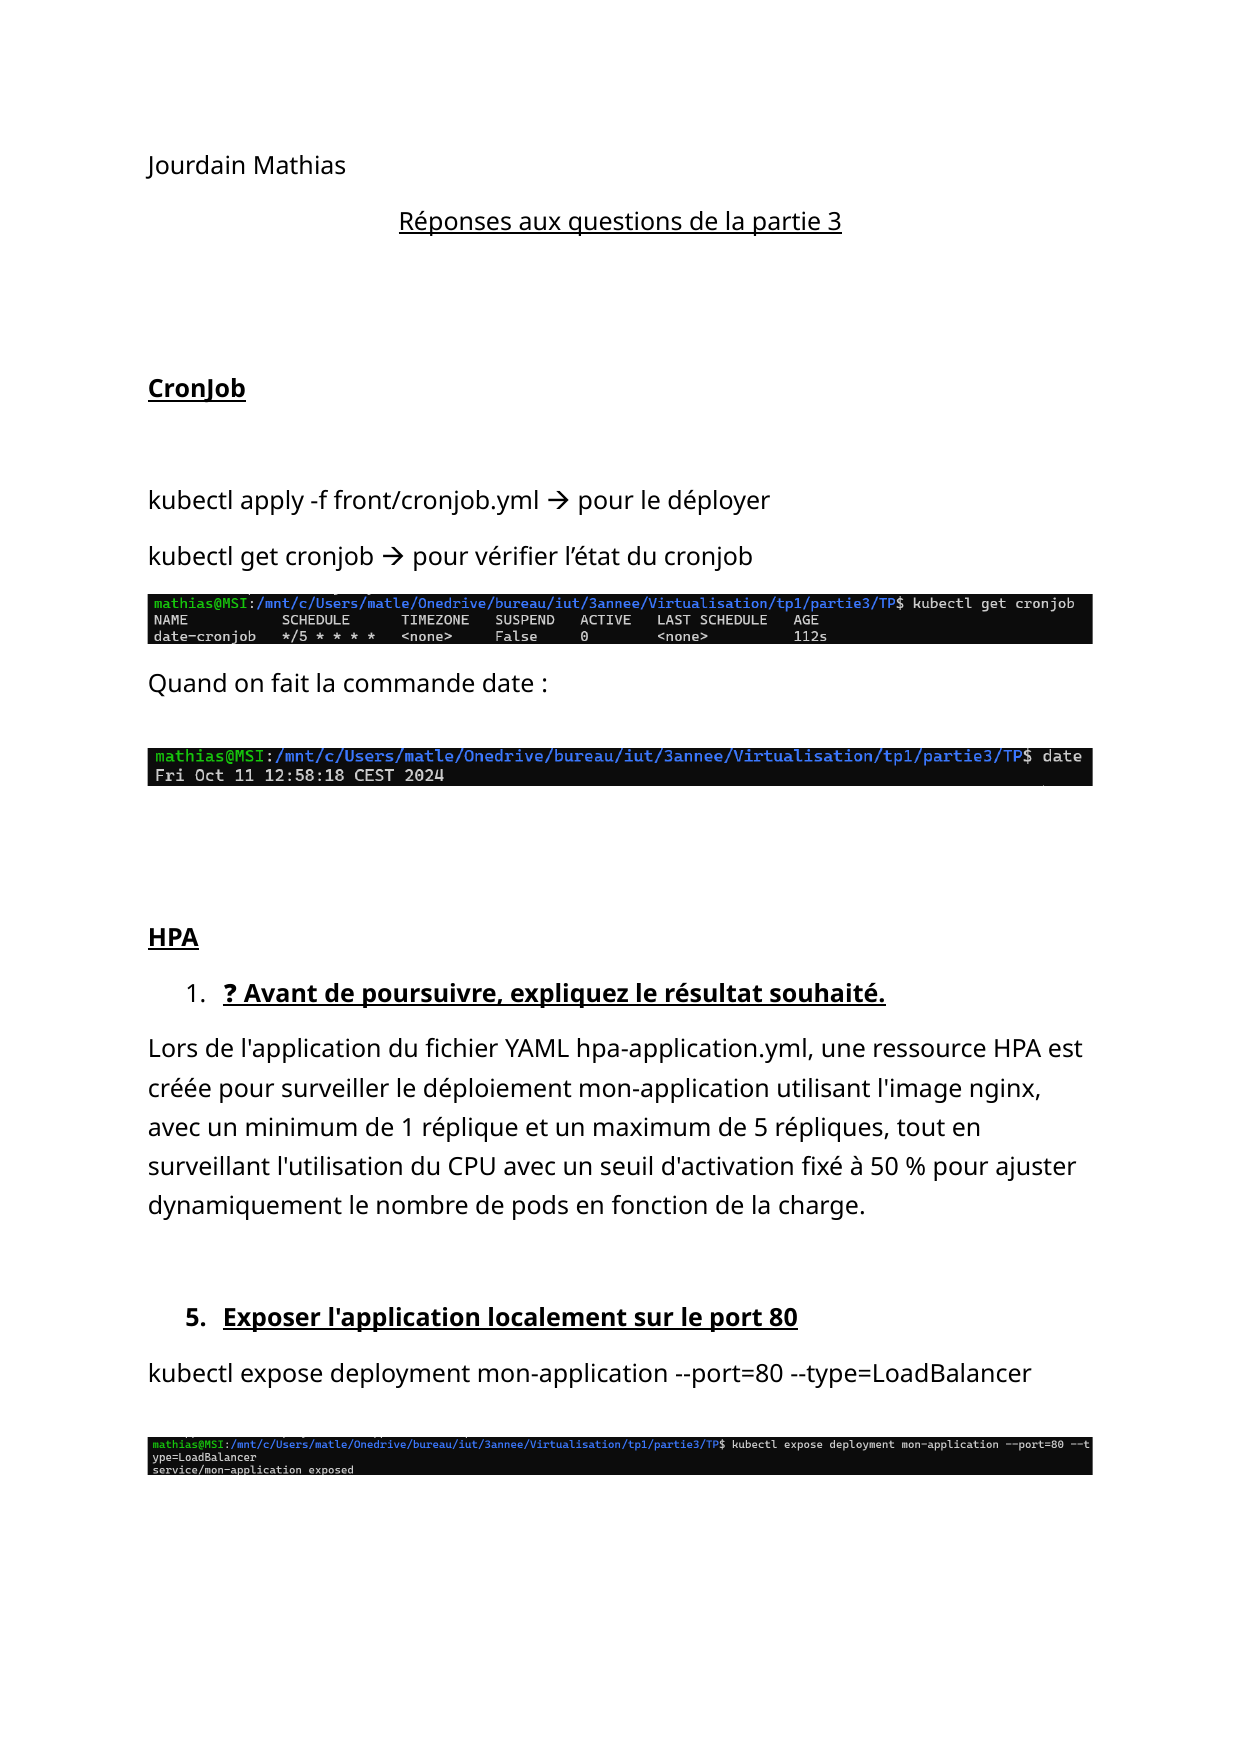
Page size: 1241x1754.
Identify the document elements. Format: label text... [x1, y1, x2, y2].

text kubectl apply -f front/cronjob.yml  pour le déployer [148, 483, 1093, 517]
text Quand on fait la commande date : [148, 666, 1093, 700]
text Lors de l'application du fichier YAML hpa-application.yml, une ressource HPA est créée pour surveiller le déploiement mon-application utilisant l'image nginx, avec un minimum de 1 réplique et un maximum de 5 répliques, tout en surveillant l'utilisation du CPU avec un seuil d'activation fixé à 50 % pour ajuster dynamiquement le nombre de pods en fonction de la charge. [148, 1031, 1093, 1222]
list ❓ Avant de poursuivre, expliquez le résultat souhaité. [185, 975, 1093, 1009]
list Exposer l'application localement sur le port 80 [185, 1299, 1093, 1333]
text Réponses aux questions de la partie 3 [148, 203, 1093, 237]
text Jourdain Mathias [148, 148, 1093, 182]
text kubectl expose deployment mon-application --port=80 --type=LoadBalancer [148, 1355, 1093, 1389]
text kubectl get cronjob  pour vérifier l’état du cronjob [148, 538, 1093, 572]
text HPA [148, 919, 1093, 953]
text CronJob [148, 371, 1093, 405]
